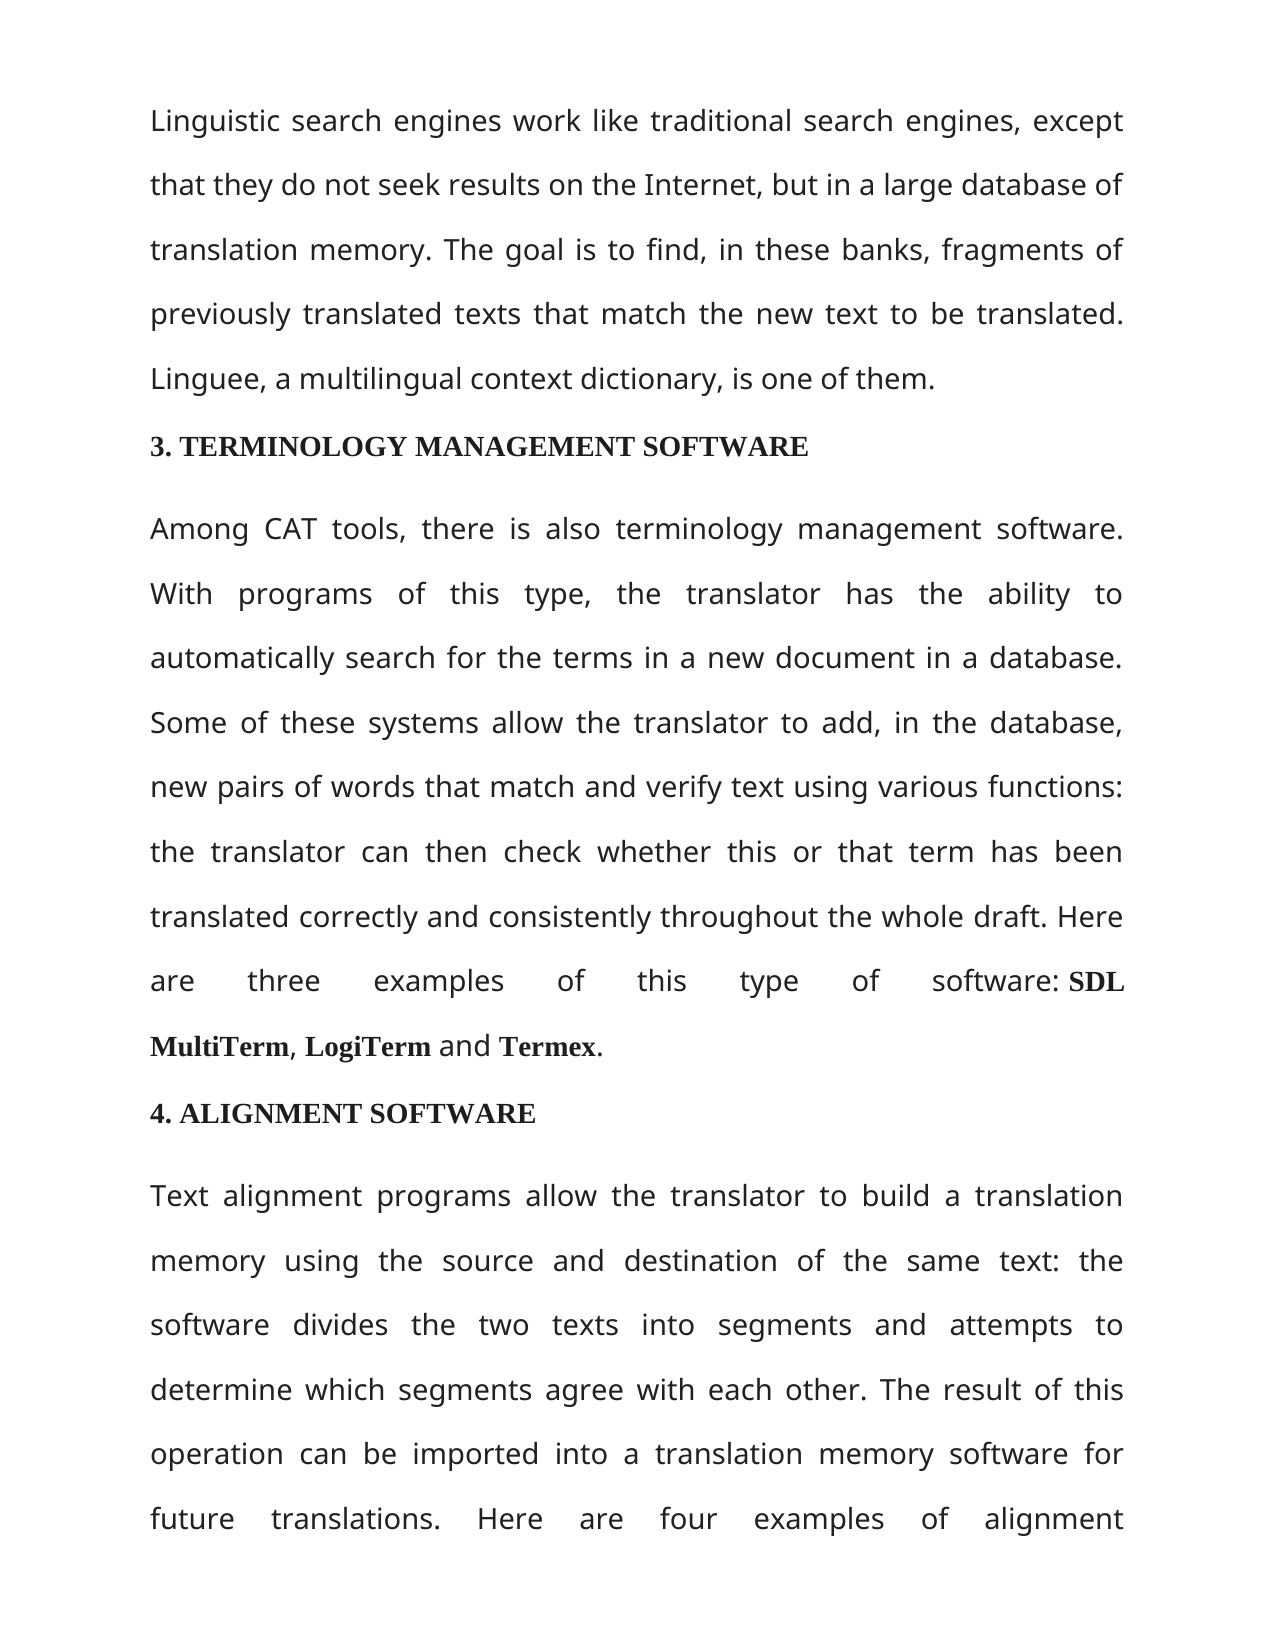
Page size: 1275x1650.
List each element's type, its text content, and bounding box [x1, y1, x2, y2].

text 4. ALIGNMENT SOFTWARE [150, 1096, 1125, 1129]
text 3. TERMINOLOGY MANAGEMENT SOFTWARE [150, 429, 1125, 463]
text Among CAT tools, there is also terminology management software. With programs of this type, the translator has the ability to automatically search for the terms in a new document in a database. Some of these systems allow the translator to add, in the database, new pairs of words that match and verify text using various functions: the translator can then check whether this or that term has been translated correctly and consistently throughout the whole draft. Here are three examples of this type of software: SDL MultiTerm, LogiTerm and Termex. [150, 483, 1125, 1065]
text Text alignment programs allow the translator to build a translation memory using the source and destination of the same text: the software divides the two texts into segments and attempts to determine which segments agree with each other. The result of this operation can be imported into a translation memory software for future translations. Here are four examples of alignment [150, 1150, 1125, 1538]
text Linguistic search engines work like traditional search engines, except that they do not seek results on the Internet, but in a large database of translation memory. The goal is to find, in these banks, fragments of previously translated texts that match the new text to be translated. Linguee, a multilingual context dictionary, is one of them. [150, 75, 1125, 398]
